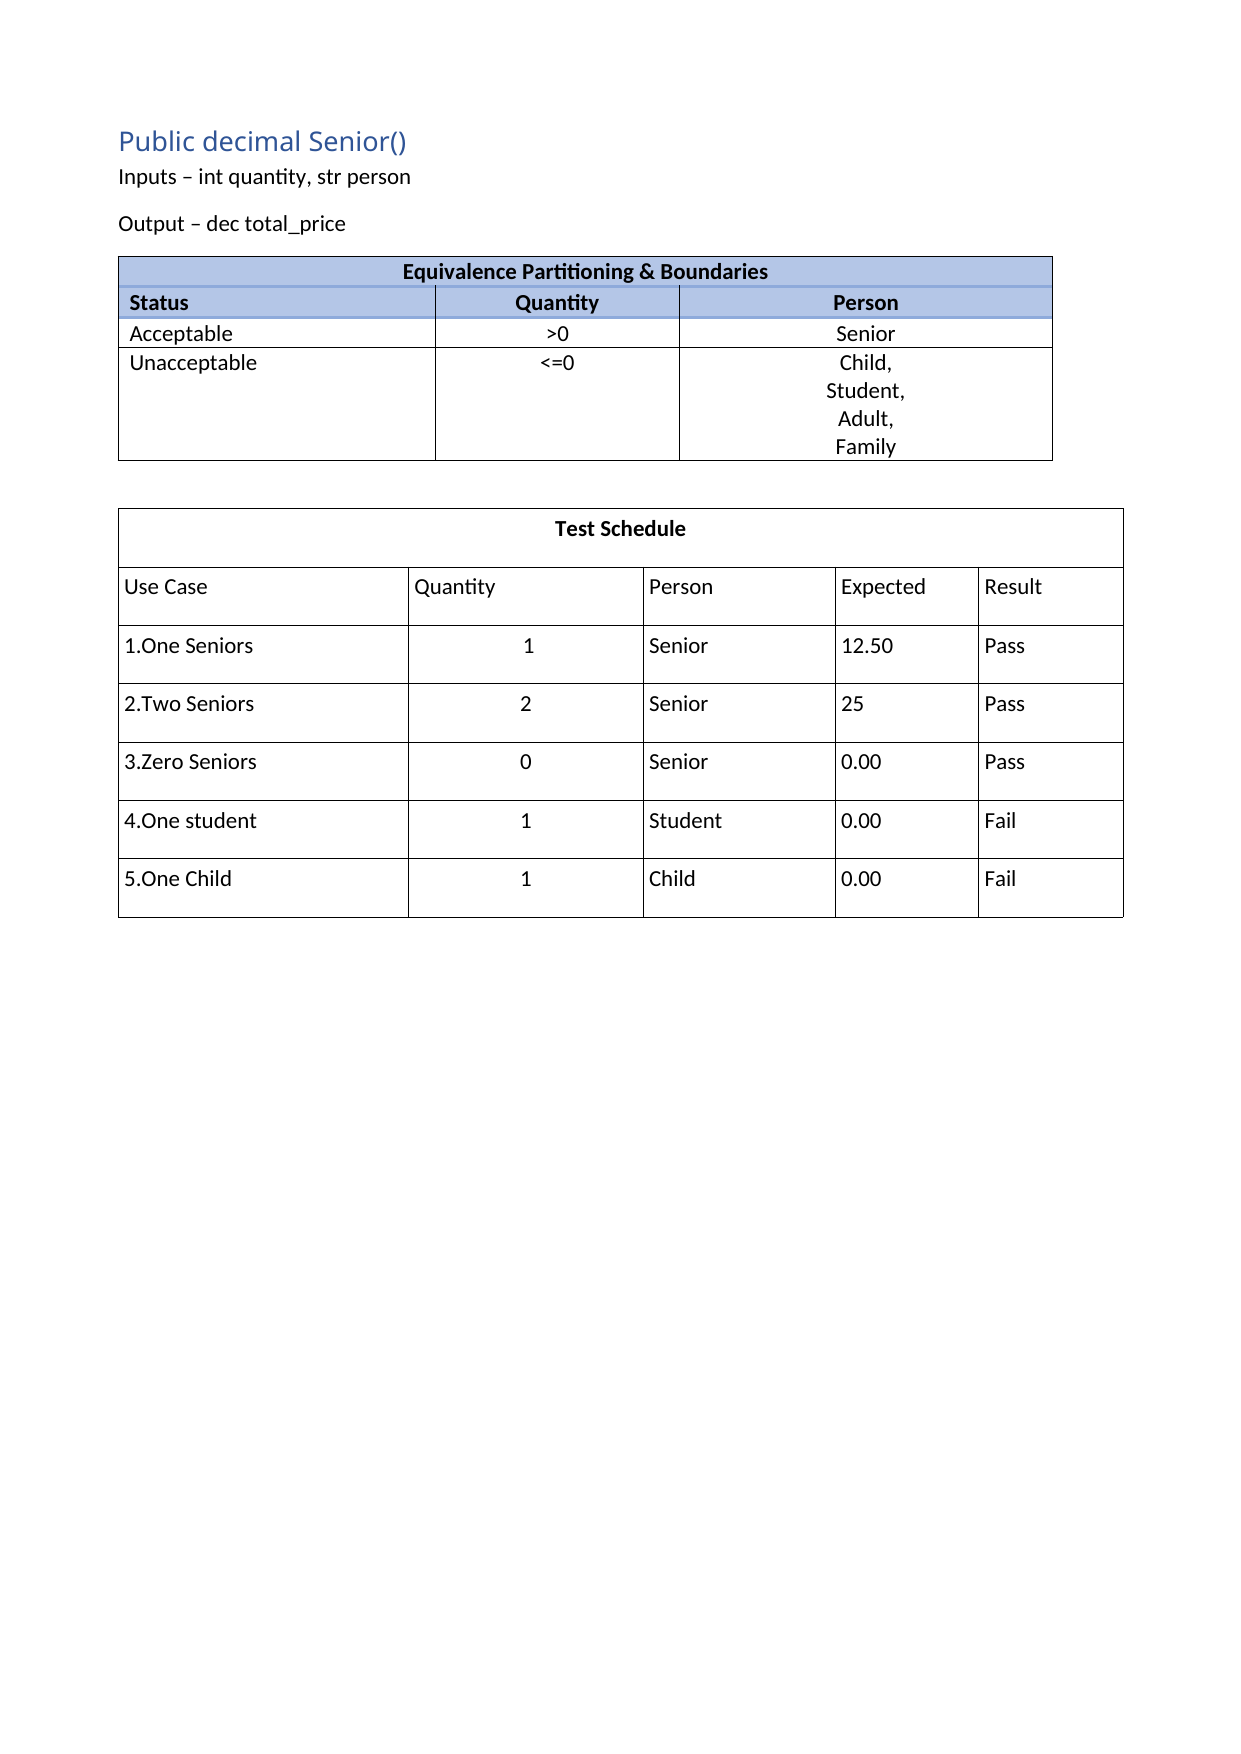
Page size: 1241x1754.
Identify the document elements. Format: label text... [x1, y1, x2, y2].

text Output – dec total_price [118, 209, 1122, 237]
table_cell 12.50 [836, 626, 978, 683]
table_cell 0.00 [836, 859, 978, 917]
table_cell Acceptable [119, 319, 435, 347]
table_cell Senior [644, 626, 835, 683]
table_cell Pass [979, 684, 1123, 742]
table_cell Quantity [409, 568, 643, 625]
table_cell Person [680, 288, 1052, 316]
table_cell 3.Zero Seniors [119, 743, 408, 800]
table_cell 2.Two Seniors [119, 684, 408, 742]
table_cell Child, Student, Adult, Family [680, 348, 1052, 460]
table_cell Senior [644, 684, 835, 742]
table_cell 4.One student [119, 801, 408, 858]
table_cell Use Case [119, 568, 408, 625]
table_cell Person [644, 568, 835, 625]
table_cell 5.One Child [119, 859, 408, 917]
text Inputs – int quantity, str person [118, 162, 1122, 190]
table_cell 25 [836, 684, 978, 742]
table_cell Child [644, 859, 835, 917]
table_cell Fail [979, 801, 1123, 858]
table_cell Result [979, 568, 1123, 625]
table_cell Senior [644, 743, 835, 800]
table_cell 0.00 [836, 801, 978, 858]
table_cell Pass [979, 743, 1123, 800]
table_cell <=0 [436, 348, 679, 460]
table_cell 2 [409, 684, 643, 742]
table_cell Unacceptable [119, 348, 435, 460]
table_cell Senior [680, 319, 1052, 347]
table_header Equivalence Partitioning & Boundaries [119, 257, 1052, 285]
subtitle Public decimal Senior() [118, 122, 1122, 159]
table_cell 1.One Seniors [119, 626, 408, 683]
table_cell Expected [836, 568, 978, 625]
table_cell 1 [409, 859, 643, 917]
table_cell Pass [979, 626, 1123, 683]
table_cell 0 [409, 743, 643, 800]
table_cell Student [644, 801, 835, 858]
table_cell 1 [409, 626, 643, 683]
table_cell >0 [436, 319, 679, 347]
table_cell 0.00 [836, 743, 978, 800]
table_cell Status [119, 288, 435, 316]
table_header Test Schedule [119, 509, 1123, 567]
table_cell Fail [979, 859, 1123, 917]
table_cell 1 [409, 801, 643, 858]
table_cell Quantity [436, 288, 679, 316]
